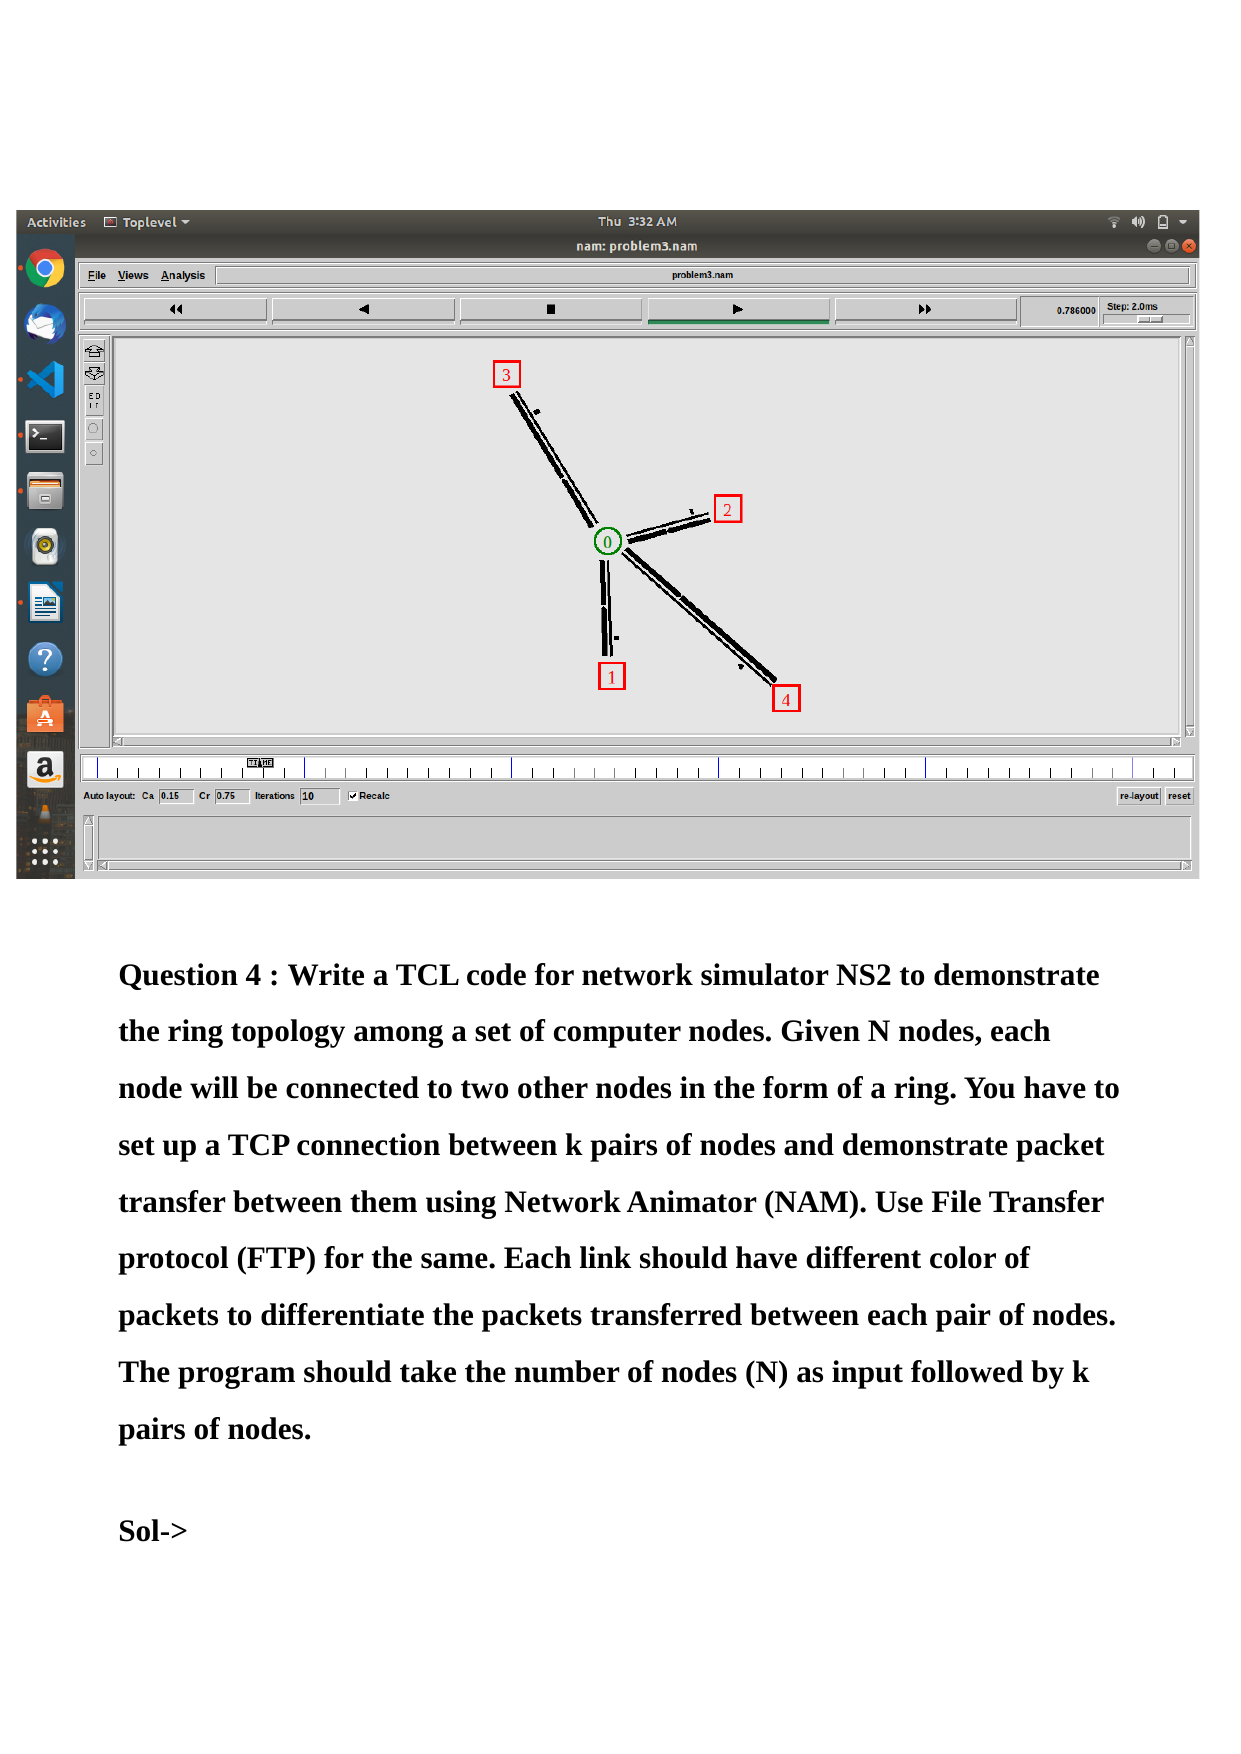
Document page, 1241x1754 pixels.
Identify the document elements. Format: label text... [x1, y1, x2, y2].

picture [16, 210, 1200, 879]
text Sol-> [118, 1512, 1122, 1548]
text Question 4 : Write a TCL code for network simulator NS2 to demonstrate the ring topology among a set of computer nodes. Given N nodes, each node will be connected to two other nodes in the form of a ring. You have to set up a TCP connection between k pairs of nodes and demonstrate packet transfer between them using Network Animator (NAM). Use File Transfer protocol (FTP) for the same. Each link should have different color of packets to differentiate the packets transferred between each pair of nodes. The program should take the number of nodes (N) as input followed by k pairs of nodes. [118, 956, 1122, 1446]
